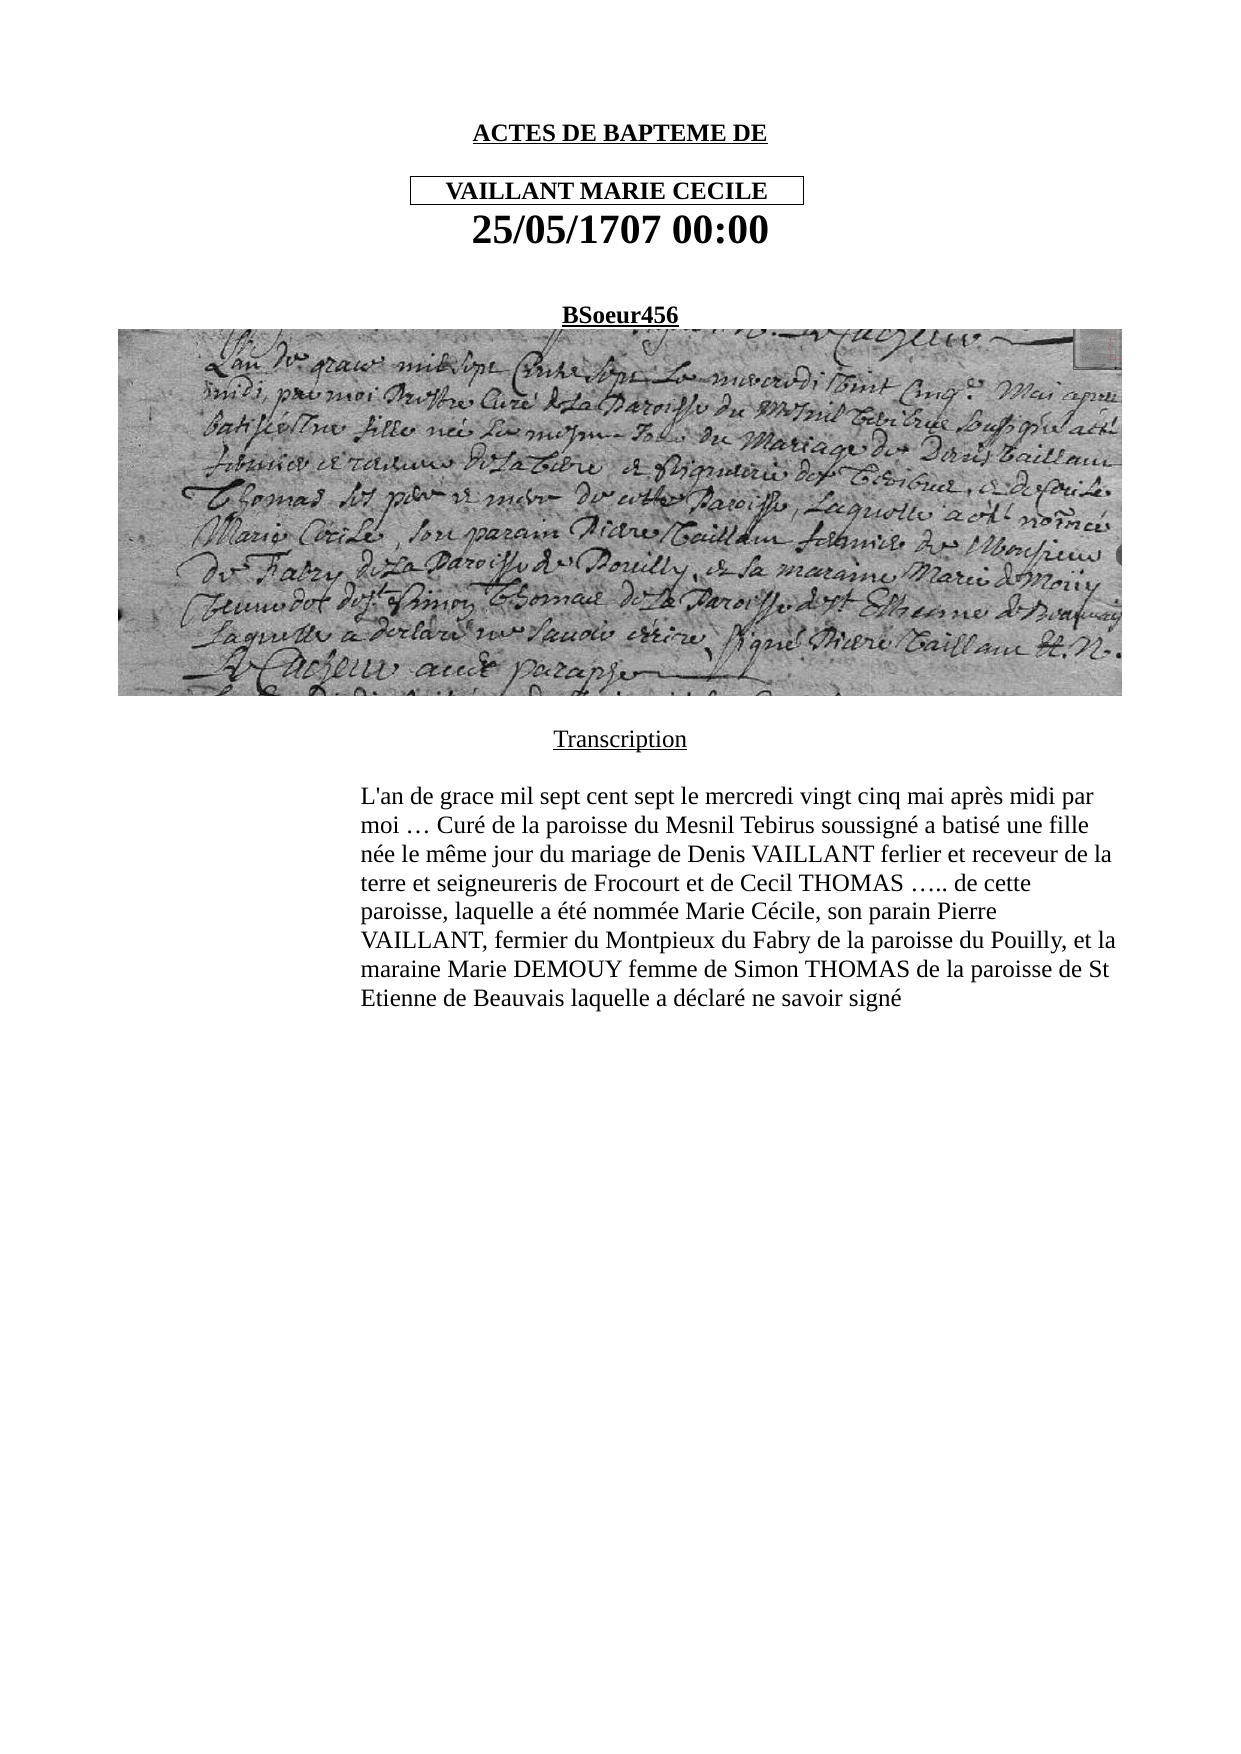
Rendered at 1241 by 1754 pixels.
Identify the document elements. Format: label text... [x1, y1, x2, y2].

text ACTES DE BAPTEME DE [118, 118, 1122, 147]
text VAILLANT MARIE CECILE [411, 177, 803, 204]
text 25/05/1707 00:00 [118, 204, 1122, 252]
text BSoeur456 [118, 300, 1122, 329]
picture [118, 329, 1122, 696]
text L'an de grace mil sept cent sept le mercredi vingt cinq mai après midi par moi … Curé de la paroisse du Mesnil Tebirus soussigné a batisé une fille née le même jour du mariage de Denis VAILLANT ferlier et receveur de la terre et seigneureris de Frocourt et de Cecil THOMAS ….. de cette paroisse, laquelle a été nommée Marie Cécile, son parain Pierre VAILLANT, fermier du Montpieux du Fabry de la paroisse du Pouilly, et la maraine Marie DEMOUY femme de Simon THOMAS de la paroisse de St Etienne de Beauvais laquelle a déclaré ne savoir signé [360, 781, 1122, 1011]
text Transcription [118, 724, 1122, 753]
